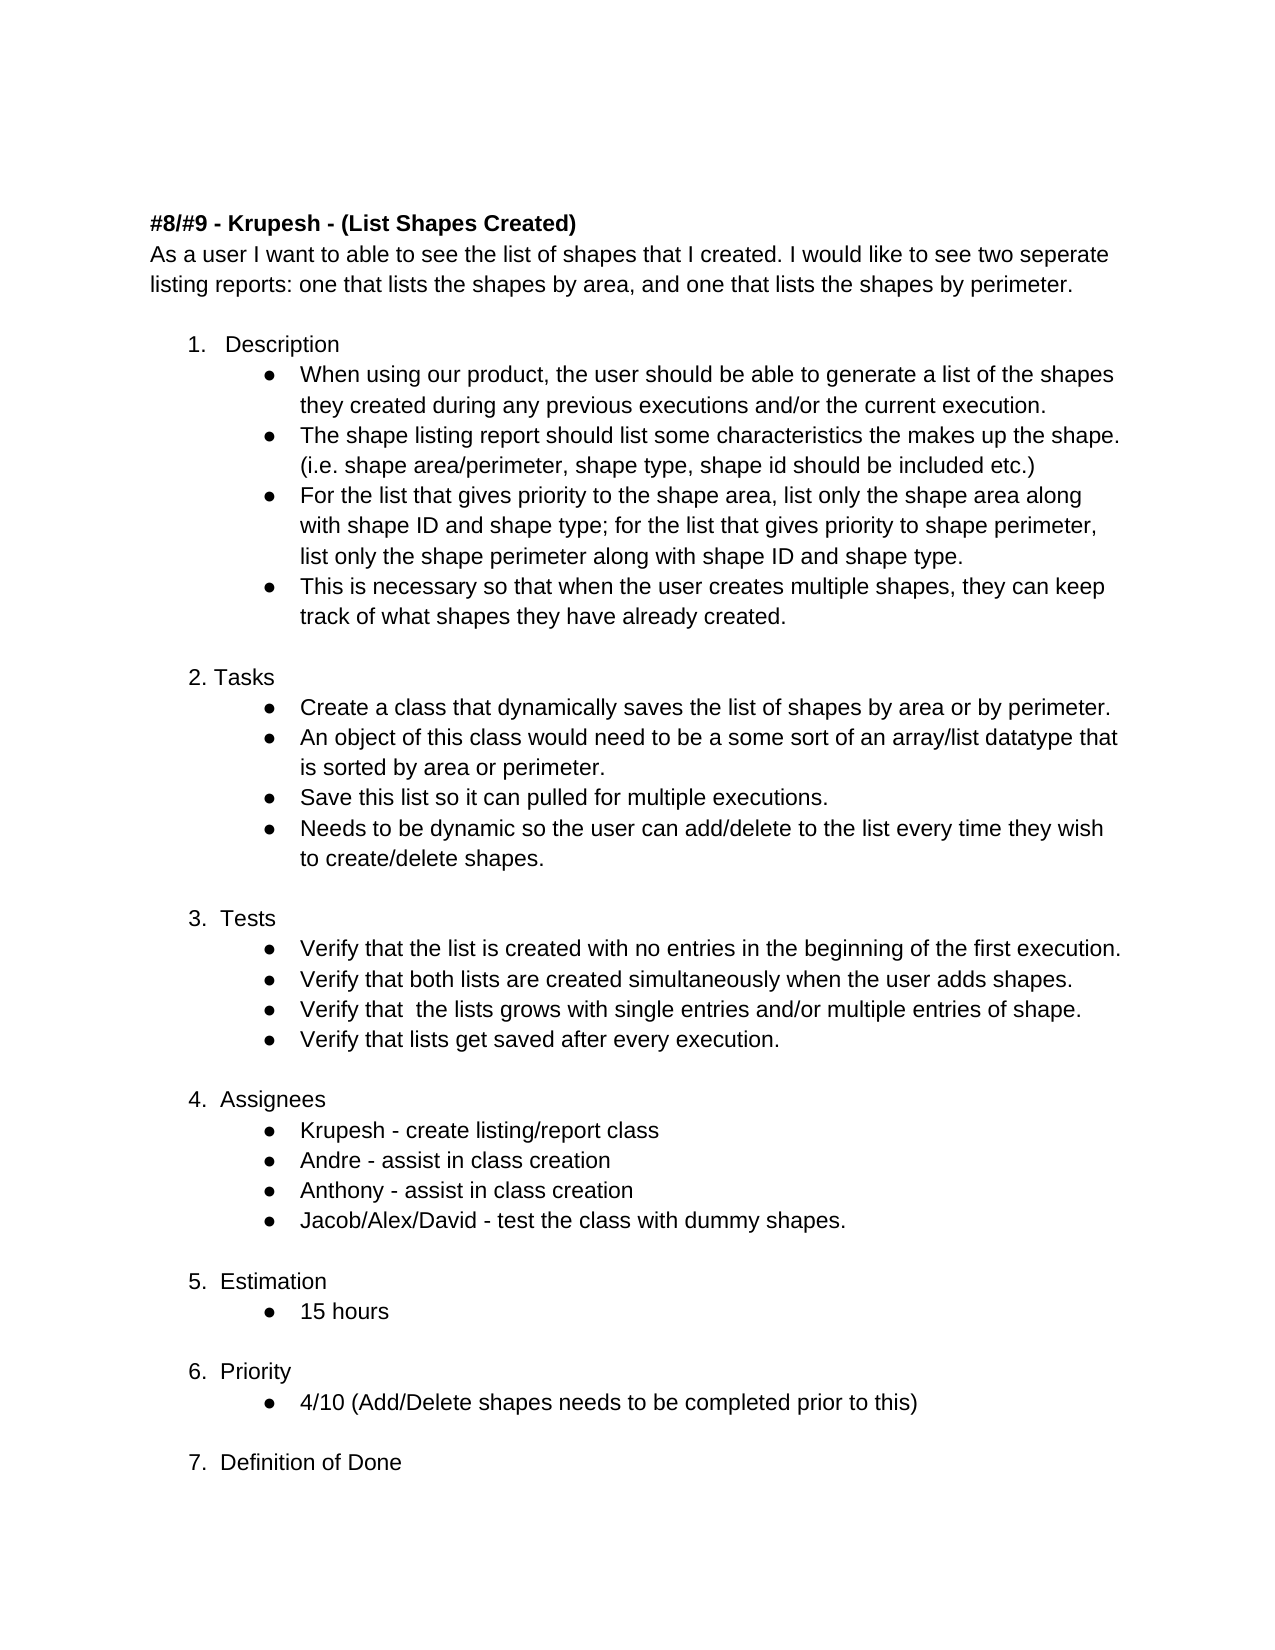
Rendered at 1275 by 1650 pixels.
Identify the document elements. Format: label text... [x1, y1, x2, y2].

text 2. Tasks [150, 663, 1125, 690]
list Verify that the list is created with no entries in the beginning of the first execution. [262, 935, 1125, 962]
list This is necessary so that when the user creates multiple shapes, they can keep track of what shapes they have already created. [262, 573, 1125, 629]
list Create a class that dynamically saves the list of shapes by area or by perimeter. [262, 694, 1125, 720]
list Save this list so it can pulled for multiple executions. [262, 784, 1125, 811]
list Description [187, 331, 1125, 358]
list 4/10 (Add/Delete shapes needs to be completed prior to this) [262, 1388, 1125, 1415]
text As a user I want to able to see the list of shapes that I created. I would like to see two seperate listing reports: one that lists the shapes by area, and one that lists the shapes by perimeter. [150, 241, 1125, 297]
list 15 hours [262, 1298, 1125, 1324]
list Verify that both lists are created simultaneously when the user adds shapes. [262, 966, 1125, 992]
list For the list that gives priority to the shape area, list only the shape area along with shape ID and shape type; for the list that gives priority to shape perimeter, list only the shape perimeter along with shape ID and shape type. [262, 482, 1125, 569]
text 5. Estimation [150, 1268, 1125, 1294]
list Jacob/Alex/David - test the class with dummy shapes. [262, 1207, 1125, 1234]
list Andre - assist in class creation [262, 1147, 1125, 1173]
text #8/#9 - Krupesh - (List Shapes Created) [150, 210, 1125, 237]
list The shape listing report should list some characteristics the makes up the shape. (i.e. shape area/perimeter, shape type, shape id should be included etc.) [262, 422, 1125, 478]
list Anthony - assist in class creation [262, 1177, 1125, 1203]
list When using our product, the user should be able to generate a list of the shapes they created during any previous executions and/or the current execution. [262, 361, 1125, 418]
list Verify that lists get saved after every execution. [262, 1026, 1125, 1052]
list An object of this class would need to be a some sort of an array/list datatype that is sorted by area or perimeter. [262, 724, 1125, 781]
list Needs to be dynamic so the user can add/delete to the list every time they wish to create/delete shapes. [262, 814, 1125, 871]
list Krupesh - create listing/report class [262, 1117, 1125, 1143]
text 4. Assignees [150, 1086, 1125, 1113]
text 3. Tests [150, 905, 1125, 932]
list Verify that the lists grows with single entries and/or multiple entries of shape. [262, 996, 1125, 1022]
text 7. Definition of Done [150, 1449, 1125, 1475]
text 6. Priority [150, 1358, 1125, 1385]
